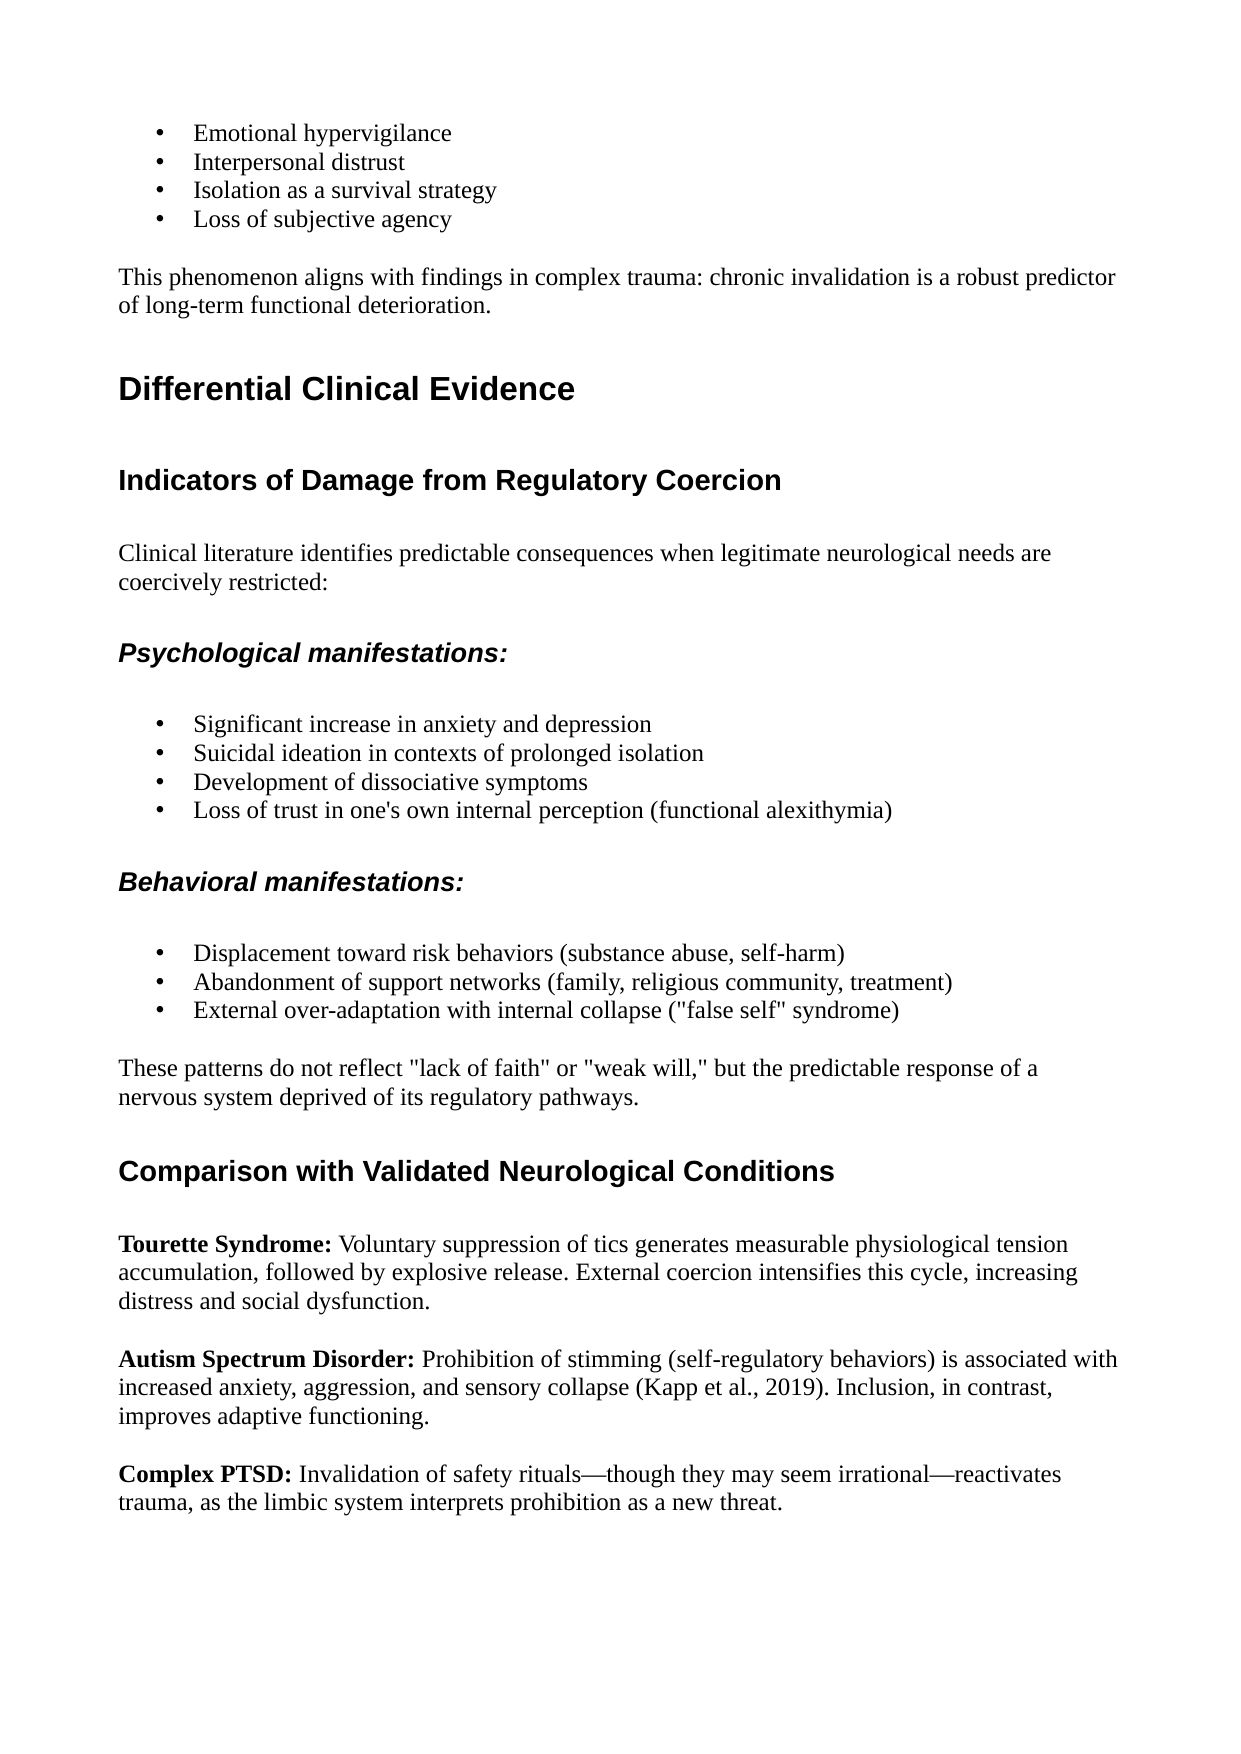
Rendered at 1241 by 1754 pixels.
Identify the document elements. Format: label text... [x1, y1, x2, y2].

list Loss of trust in one's own internal perception (functional alexithymia) [156, 796, 1122, 824]
list Isolation as a survival strategy [156, 176, 1122, 204]
list Displacement toward risk behaviors (substance abuse, self-harm) [156, 938, 1122, 967]
subtitle Psychological manifestations: [118, 637, 1122, 668]
text Complex PTSD: Invalidation of safety rituals—though they may seem irrational—reactivates trauma, as the limbic system interprets prohibition as a new threat. [118, 1459, 1122, 1516]
list Suicidal ideation in contexts of prolonged isolation [156, 738, 1122, 767]
subtitle Differential Clinical Evidence [118, 369, 1122, 407]
text Tourette Syndrome: Voluntary suppression of tics generates measurable physiological tension accumulation, followed by explosive release. External coercion intensifies this cycle, increasing distress and social dysfunction. [118, 1229, 1122, 1315]
text This phenomenon aligns with findings in complex trauma: chronic invalidation is a robust predictor of long-term functional deterioration. [118, 262, 1122, 319]
text Clinical literature identifies predictable consequences when legitimate neurological needs are coercively restricted: [118, 538, 1122, 596]
list External over-adaptation with internal collapse ("false self" syndrome) [156, 996, 1122, 1024]
list Interpersonal distrust [156, 147, 1122, 176]
list Loss of subjective agency [156, 204, 1122, 233]
list Significant increase in anxiety and depression [156, 709, 1122, 738]
subtitle Indicators of Damage from Regulatory Coercion [118, 463, 1122, 497]
subtitle Comparison with Validated Neurological Conditions [118, 1154, 1122, 1187]
text These patterns do not reflect "lack of faith" or "weak will," but the predictable response of a nervous system deprived of its regulatory pathways. [118, 1053, 1122, 1111]
subtitle Behavioral manifestations: [118, 866, 1122, 897]
list Emotional hypervigilance [156, 118, 1122, 147]
list Abandonment of support networks (family, religious community, treatment) [156, 967, 1122, 996]
text Autism Spectrum Disorder: Prohibition of stimming (self-regulatory behaviors) is associated with increased anxiety, aggression, and sensory collapse (Kapp et al., 2019). Inclusion, in contrast, improves adaptive functioning. [118, 1344, 1122, 1430]
list Development of dissociative symptoms [156, 767, 1122, 796]
